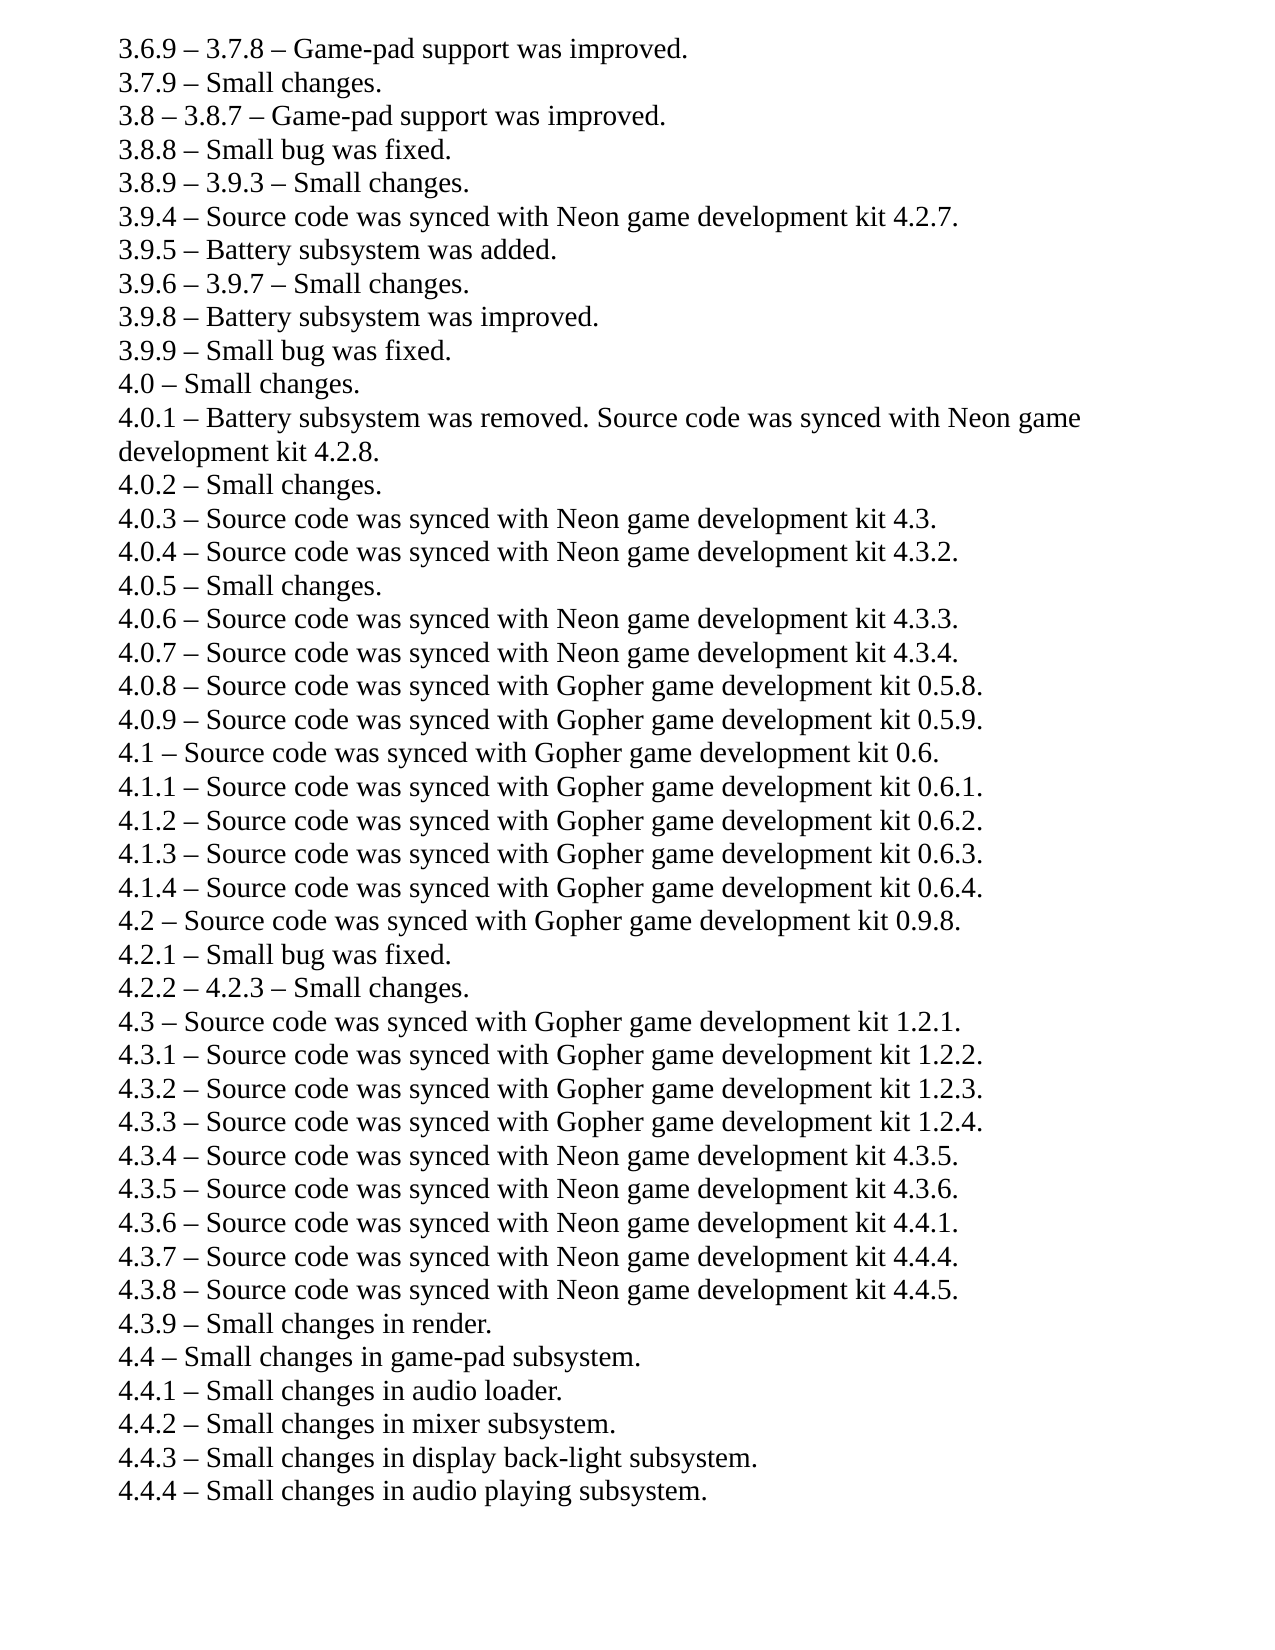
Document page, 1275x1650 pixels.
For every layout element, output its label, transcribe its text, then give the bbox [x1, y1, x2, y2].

text 4.3.9 – Small changes in render. [118, 1306, 1157, 1339]
text 4.0.5 – Small changes. [118, 568, 1157, 601]
text 4.3.2 – Source code was synced with Gopher game development kit 1.2.3. [118, 1071, 1157, 1104]
text 4.1.3 – Source code was synced with Gopher game development kit 0.6.3. [118, 836, 1157, 870]
text 4.0.7 – Source code was synced with Neon game development kit 4.3.4. [118, 635, 1157, 668]
text 4.0.4 – Source code was synced with Neon game development kit 4.3.2. [118, 534, 1157, 568]
text 4.2.1 – Small bug was fixed. [118, 937, 1157, 970]
text 4.1.4 – Source code was synced with Gopher game development kit 0.6.4. [118, 870, 1157, 903]
text 3.9.8 – Battery subsystem was improved. [118, 299, 1157, 333]
text 4.3.4 – Source code was synced with Neon game development kit 4.3.5. [118, 1138, 1157, 1172]
text 4.3.8 – Source code was synced with Neon game development kit 4.4.5. [118, 1272, 1157, 1306]
text 3.8.8 – Small bug was fixed. [118, 132, 1157, 165]
text 3.9.5 – Battery subsystem was added. [118, 232, 1157, 266]
text 4.0 – Small changes. [118, 367, 1157, 400]
text 4.0.9 – Source code was synced with Gopher game development kit 0.5.9. [118, 702, 1157, 736]
text 4.1.2 – Source code was synced with Gopher game development kit 0.6.2. [118, 803, 1157, 836]
text 4.1 – Source code was synced with Gopher game development kit 0.6. [118, 736, 1157, 769]
text 4.0.6 – Source code was synced with Neon game development kit 4.3.3. [118, 601, 1157, 635]
text 4.1.1 – Source code was synced with Gopher game development kit 0.6.1. [118, 769, 1157, 803]
text 4.0.1 – Battery subsystem was removed. Source code was synced with Neon game development kit 4.2.8. [118, 400, 1157, 467]
text 4.4.3 – Small changes in display back-light subsystem. [118, 1440, 1157, 1473]
text 4.3.1 – Source code was synced with Gopher game development kit 1.2.2. [118, 1037, 1157, 1071]
text 3.8.9 – 3.9.3 – Small changes. [118, 165, 1157, 199]
text 4.4.1 – Small changes in audio loader. [118, 1373, 1157, 1406]
text 4.3.3 – Source code was synced with Gopher game development kit 1.2.4. [118, 1104, 1157, 1138]
text 4.4.2 – Small changes in mixer subsystem. [118, 1406, 1157, 1440]
text 4.0.8 – Source code was synced with Gopher game development kit 0.5.8. [118, 668, 1157, 702]
text 3.7.9 – Small changes. [118, 65, 1157, 98]
text 4.3.5 – Source code was synced with Neon game development kit 4.3.6. [118, 1172, 1157, 1205]
text 4.0.3 – Source code was synced with Neon game development kit 4.3. [118, 501, 1157, 534]
text 4.4 – Small changes in game-pad subsystem. [118, 1339, 1157, 1373]
text 4.3.6 – Source code was synced with Neon game development kit 4.4.1. [118, 1205, 1157, 1239]
text 3.9.9 – Small bug was fixed. [118, 333, 1157, 367]
text 4.2 – Source code was synced with Gopher game development kit 0.9.8. [118, 903, 1157, 937]
text 4.0.2 – Small changes. [118, 467, 1157, 501]
text 4.4.4 – Small changes in audio playing subsystem. [118, 1473, 1157, 1507]
text 4.3 – Source code was synced with Gopher game development kit 1.2.1. [118, 1004, 1157, 1037]
text 3.6.9 – 3.7.8 – Game-pad support was improved. [118, 31, 1157, 65]
text 3.8 – 3.8.7 – Game-pad support was improved. [118, 98, 1157, 132]
text 4.3.7 – Source code was synced with Neon game development kit 4.4.4. [118, 1239, 1157, 1272]
text 3.9.6 – 3.9.7 – Small changes. [118, 266, 1157, 299]
text 4.2.2 – 4.2.3 – Small changes. [118, 970, 1157, 1004]
text 3.9.4 – Source code was synced with Neon game development kit 4.2.7. [118, 199, 1157, 232]
